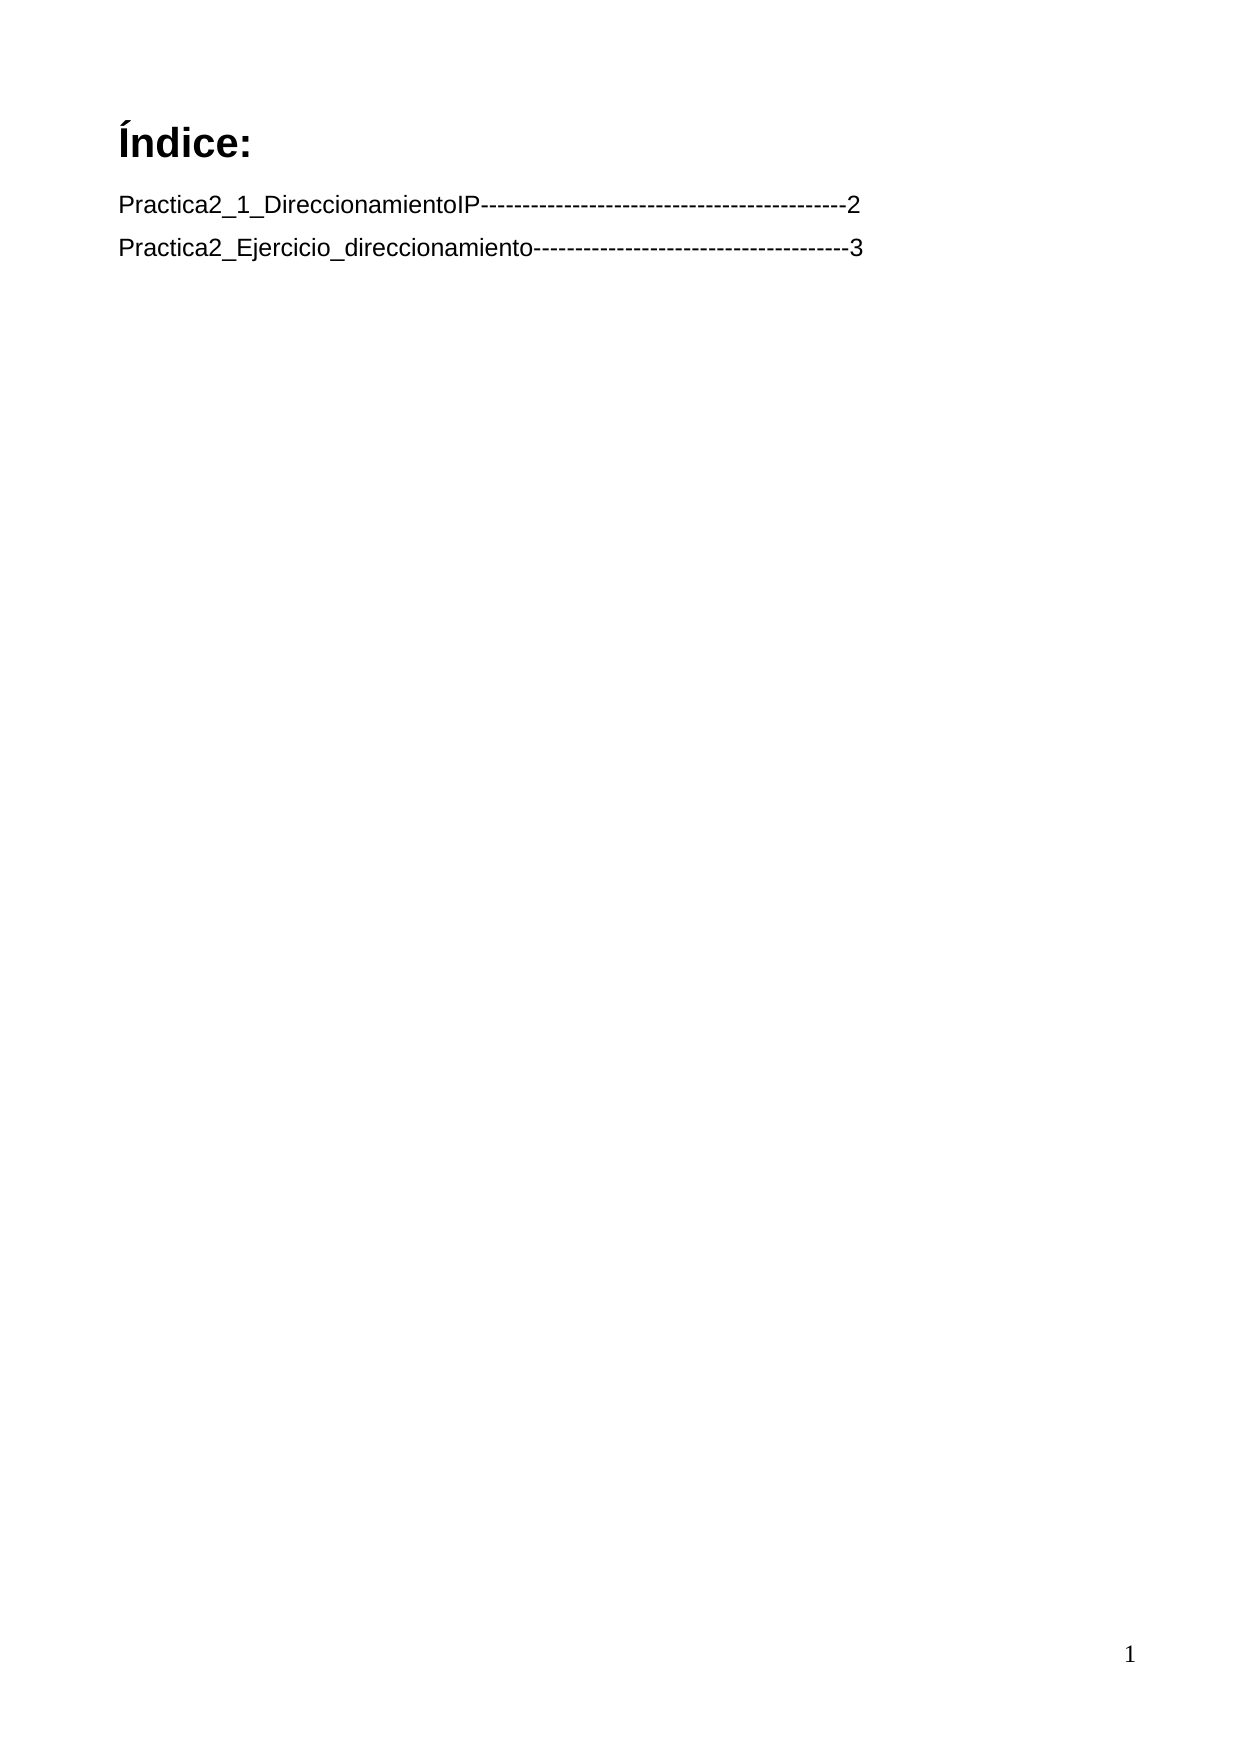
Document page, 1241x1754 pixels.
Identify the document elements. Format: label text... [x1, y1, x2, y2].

text Practica2_1_DireccionamientoIP--------------------------------------------2 [118, 190, 1122, 219]
text Índice: [118, 118, 1122, 166]
text Practica2_Ejercicio_direccionamiento--------------------------------------3 [118, 233, 1122, 262]
